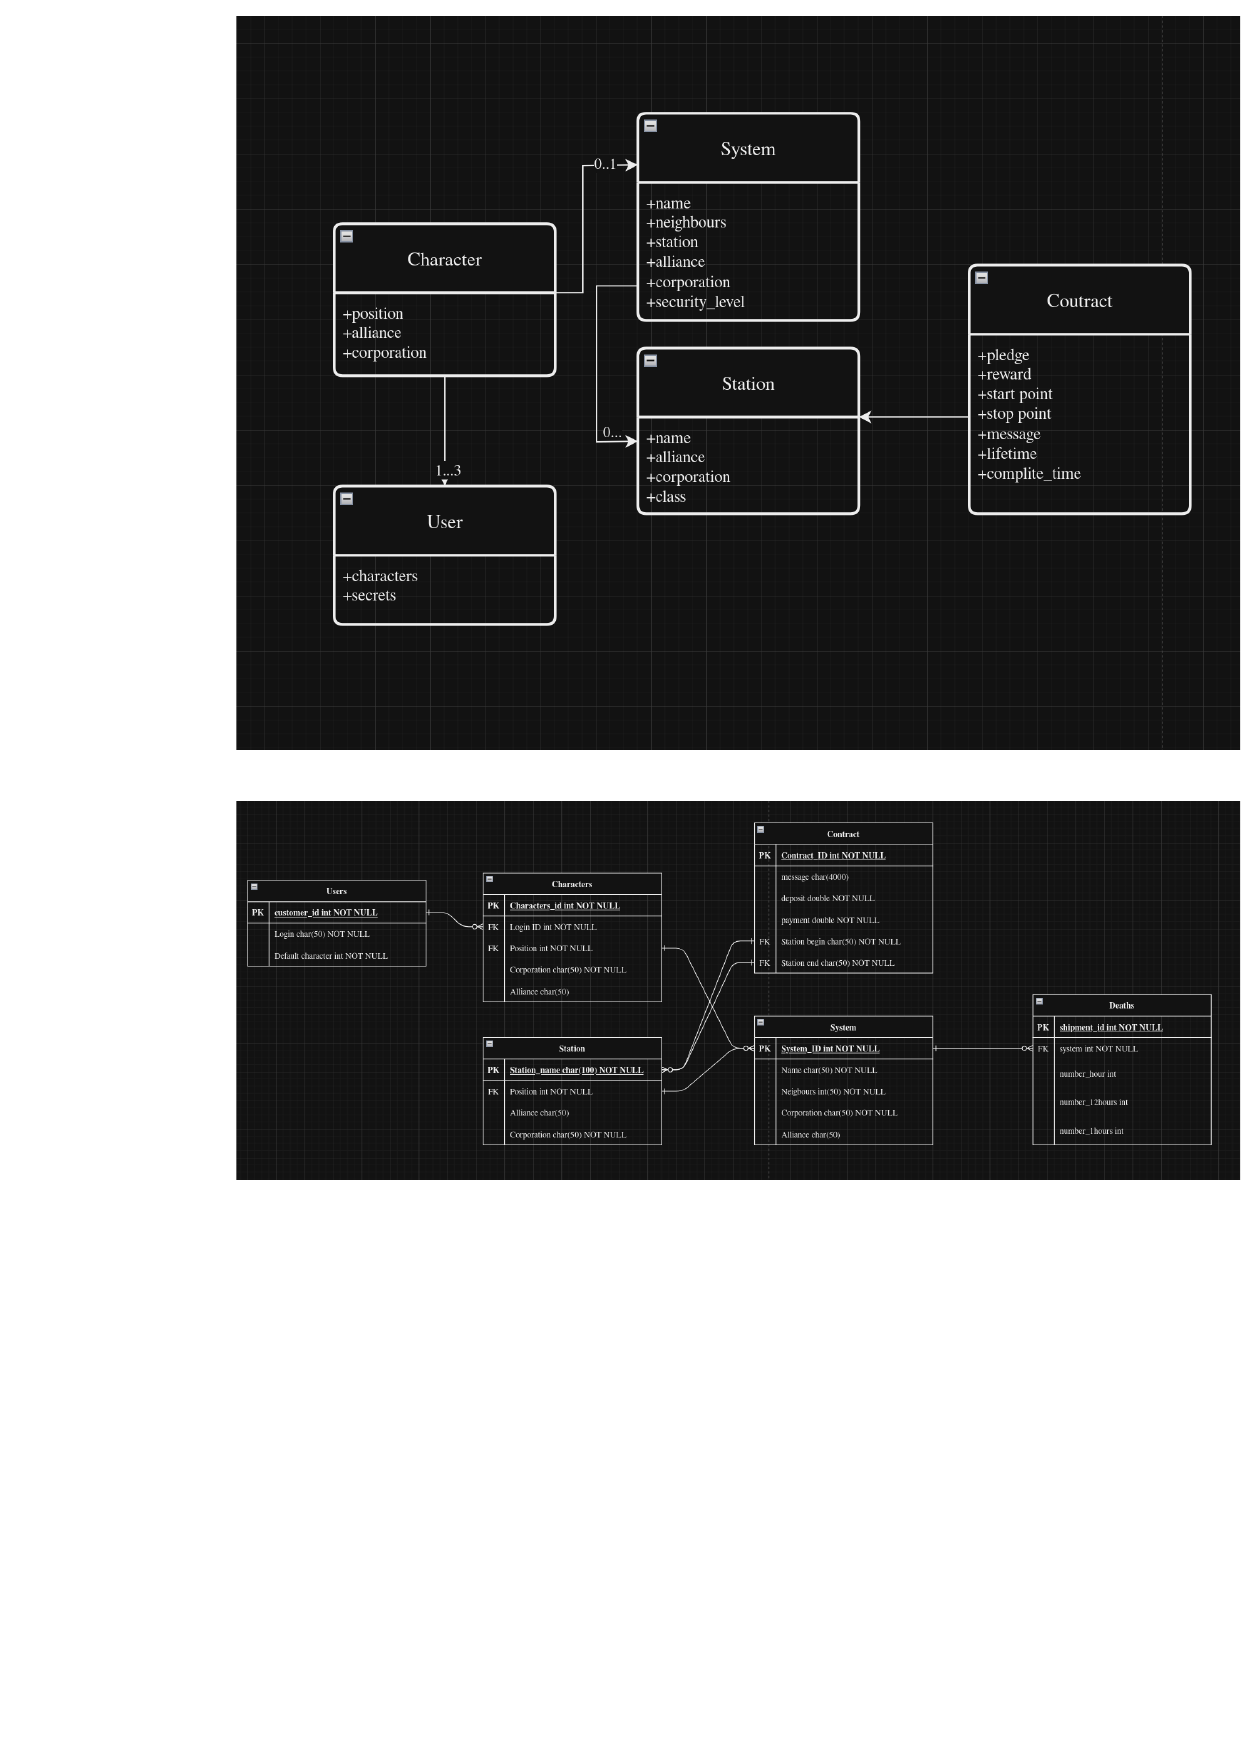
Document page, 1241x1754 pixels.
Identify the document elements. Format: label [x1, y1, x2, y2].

picture [236, 801, 1241, 1180]
picture [236, 16, 1241, 750]
